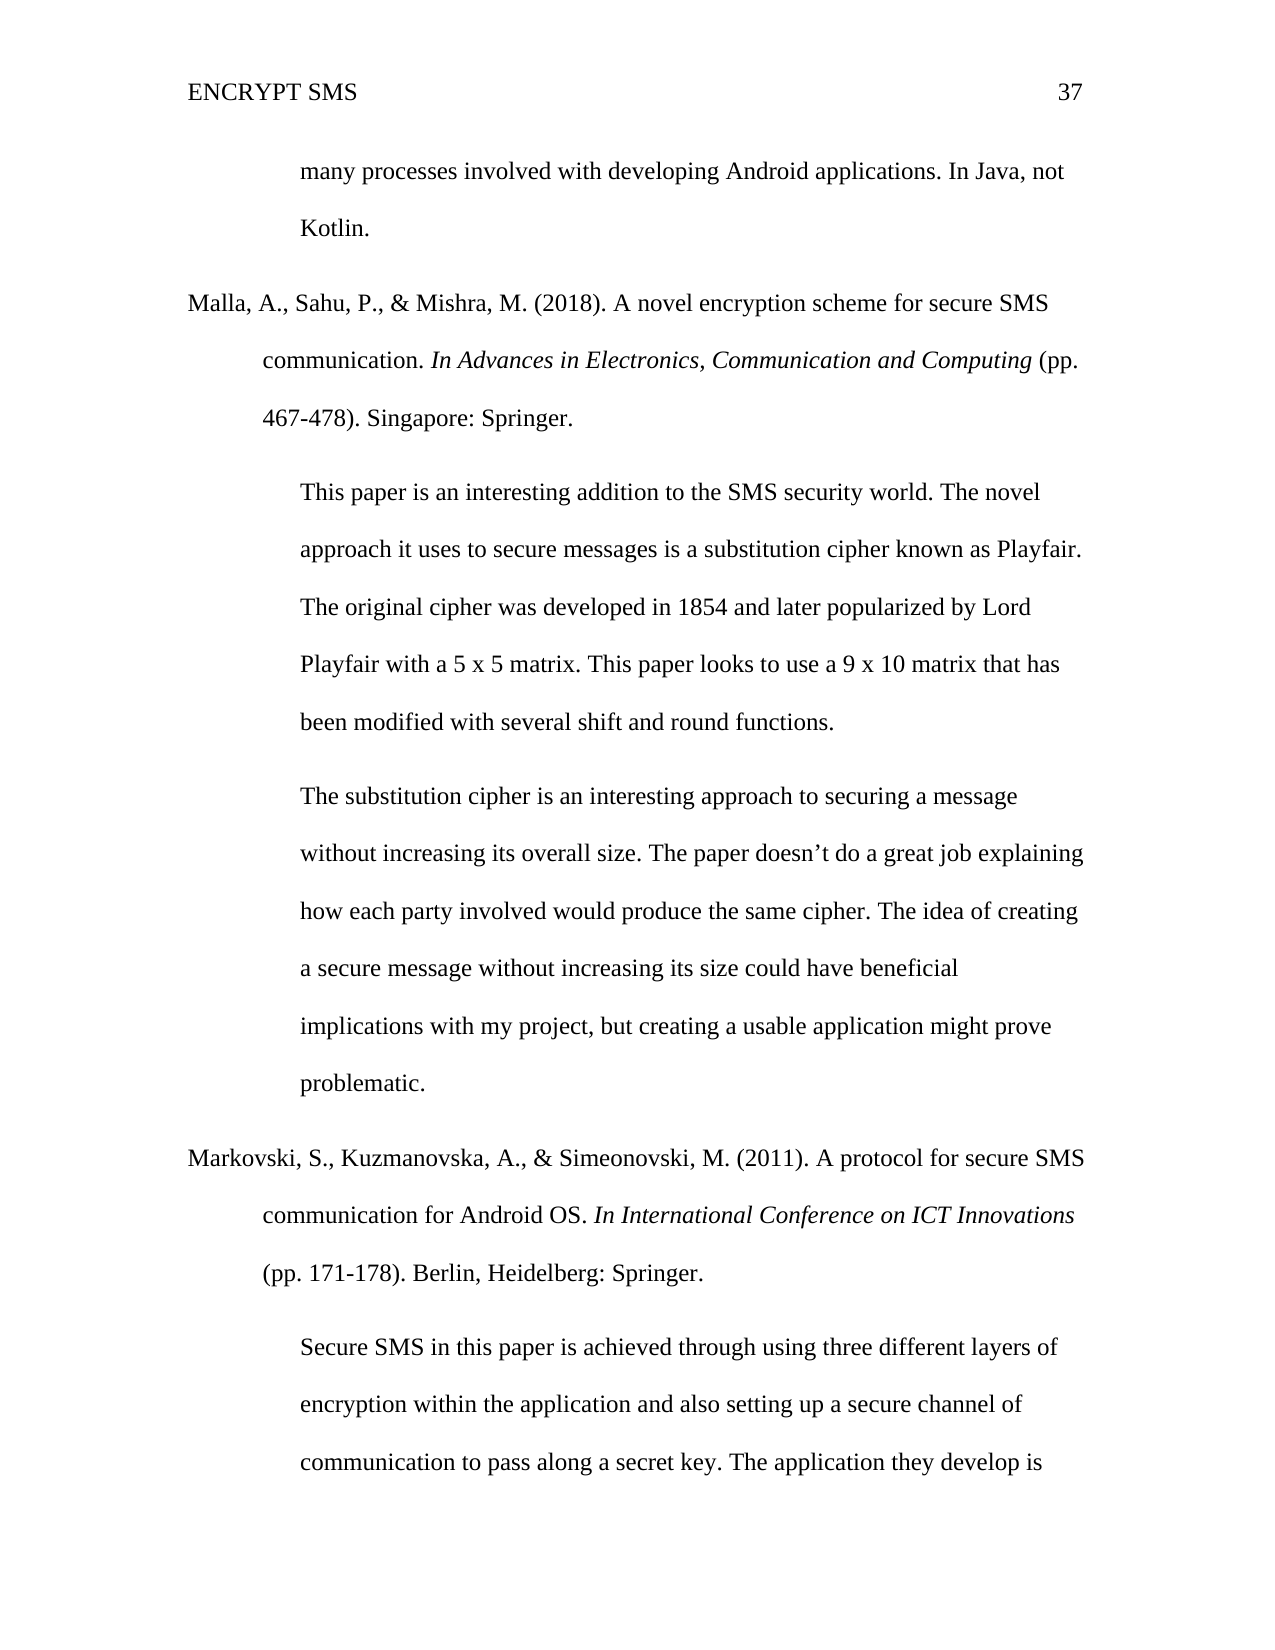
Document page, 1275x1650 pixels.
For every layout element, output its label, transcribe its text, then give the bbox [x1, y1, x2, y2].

text Secure SMS in this paper is achieved through using three different layers of encryption within the application and also setting up a secure channel of communication to pass along a secret key. The application they develop is [300, 1332, 1087, 1476]
text many processes involved with developing Android applications. In Java, not Kotlin. [300, 156, 1087, 242]
text This paper is an interesting addition to the SMS security world. The novel approach it uses to secure messages is a substitution cipher known as Playfair. The original cipher was developed in 1854 and later popularized by Lord Playfair with a 5 x 5 matrix. This paper looks to use a 9 x 10 matrix that has been modified with several shift and round functions. [300, 477, 1087, 736]
text Markovski, S., Kuzmanovska, A., & Simeonovski, M. (2011). A protocol for secure SMS communication for Android OS. In International Conference on ICT Innovations (pp. 171-178). Berlin, Heidelberg: Springer. [187, 1143, 1087, 1286]
text Malla, A., Sahu, P., & Mishra, M. (2018). A novel encryption scheme for secure SMS communication. In Advances in Electronics, Communication and Computing (pp. 467-478). Singapore: Springer. [187, 288, 1087, 431]
text The substitution cipher is an interesting approach to securing a message without increasing its overall size. The paper doesn’t do a great job explaining how each party involved would produce the same cipher. The idea of creating a secure message without increasing its size could have beneficial implications with my project, but creating a usable application might prove problematic. [300, 781, 1087, 1097]
